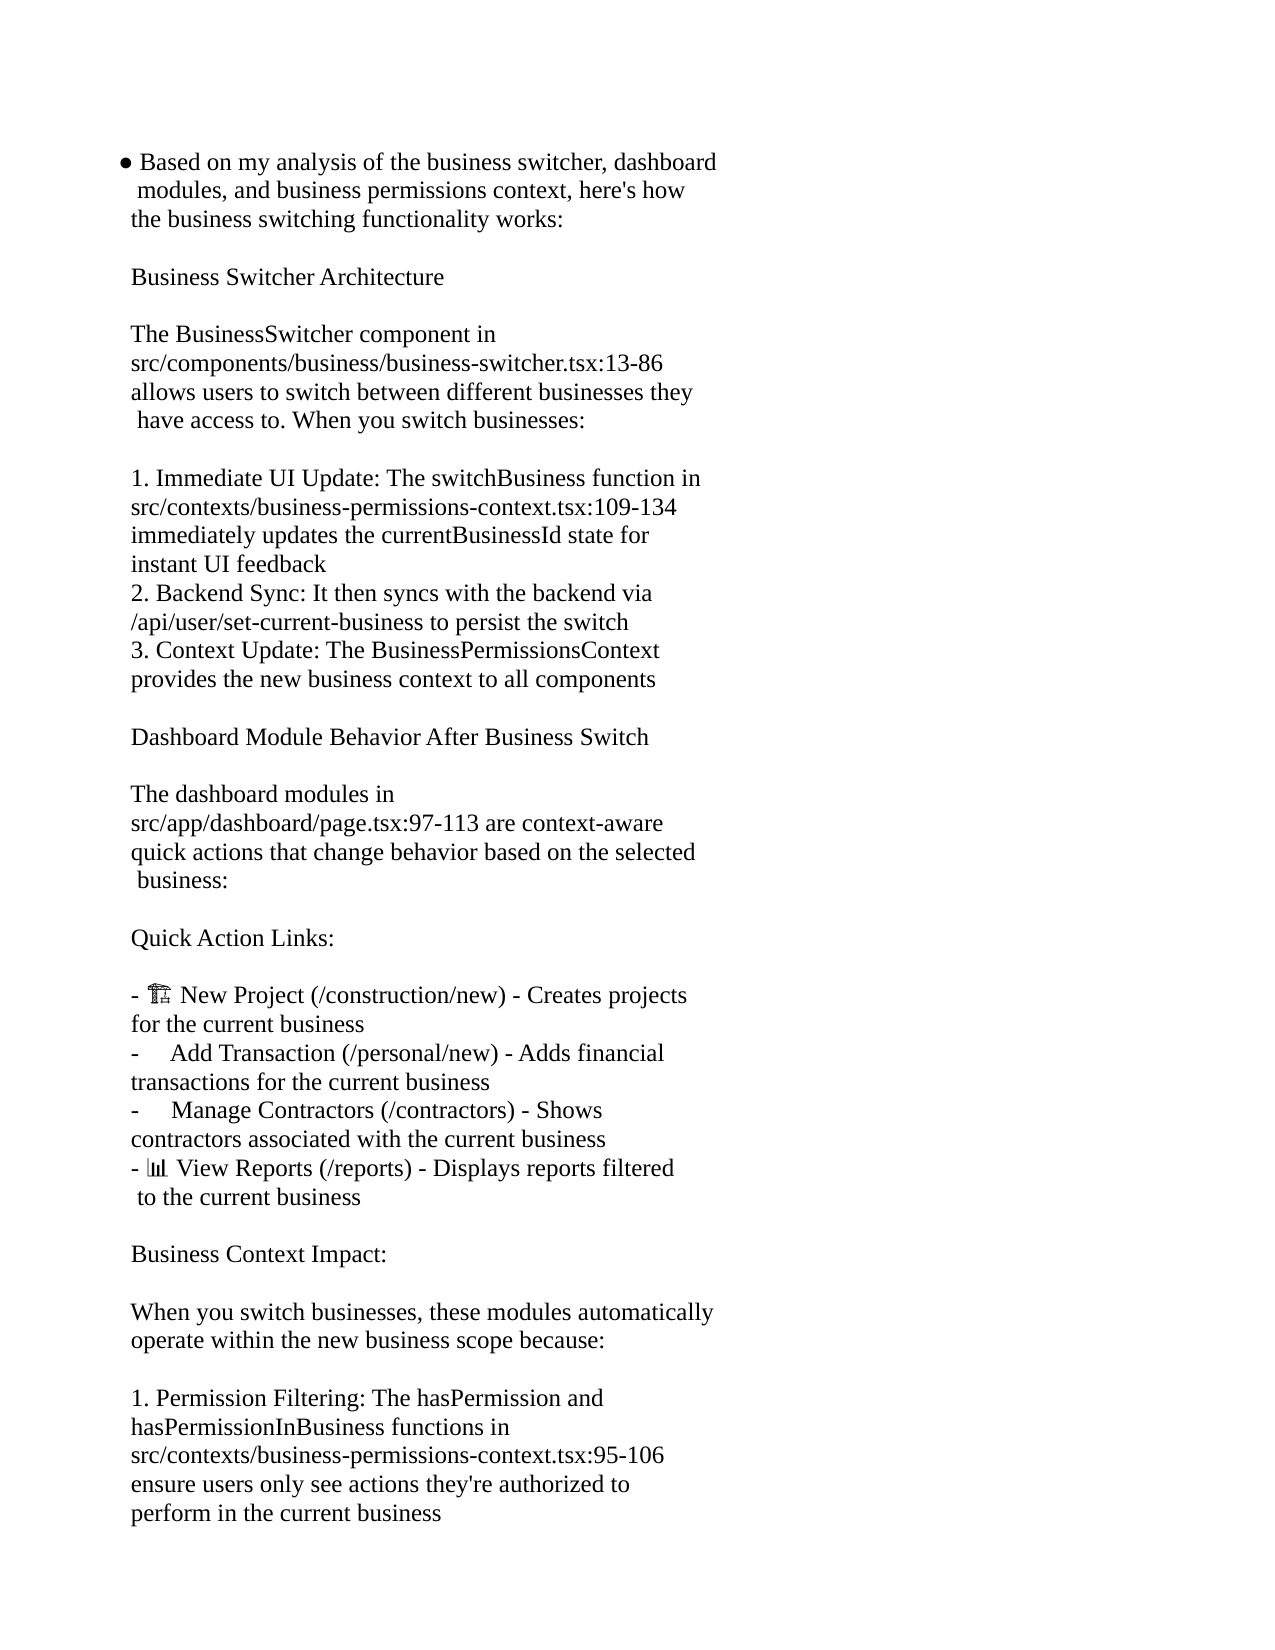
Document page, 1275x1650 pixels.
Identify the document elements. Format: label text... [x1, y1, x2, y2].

text for the current business [118, 1009, 1157, 1038]
text hasPermissionInBusiness functions in [118, 1412, 1157, 1441]
text the business switching functionality works: [118, 204, 1157, 233]
text have access to. When you switch businesses: [118, 406, 1157, 434]
text 2. Backend Sync: It then syncs with the backend via [118, 578, 1157, 607]
text Business Switcher Architecture [118, 262, 1157, 291]
text src/contexts/business-permissions-context.tsx:95-106 [118, 1441, 1157, 1469]
text ensure users only see actions they're authorized to [118, 1469, 1157, 1498]
text src/app/dashboard/page.tsx:97-113 are context-aware [118, 808, 1157, 837]
text to the current business [118, 1182, 1157, 1211]
text contractors associated with the current business [118, 1124, 1157, 1153]
text - 🔨 Manage Contractors (/contractors) - Shows [118, 1096, 1157, 1124]
text - 📊 View Reports (/reports) - Displays reports filtered [118, 1153, 1157, 1182]
text Business Context Impact: [118, 1239, 1157, 1268]
text perform in the current business [118, 1498, 1157, 1527]
text Dashboard Module Behavior After Business Switch [118, 722, 1157, 751]
text allows users to switch between different businesses they [118, 377, 1157, 406]
text src/components/business/business-switcher.tsx:13-86 [118, 348, 1157, 377]
text The dashboard modules in [118, 779, 1157, 808]
text instant UI feedback [118, 549, 1157, 578]
text 3. Context Update: The BusinessPermissionsContext [118, 636, 1157, 664]
text provides the new business context to all components [118, 664, 1157, 693]
text quick actions that change behavior based on the selected [118, 837, 1157, 866]
text ● Based on my analysis of the business switcher, dashboard [118, 147, 1157, 176]
text 1. Permission Filtering: The hasPermission and [118, 1383, 1157, 1412]
text immediately updates the currentBusinessId state for [118, 521, 1157, 549]
text modules, and business permissions context, here's how [118, 176, 1157, 204]
text The BusinessSwitcher component in [118, 319, 1157, 348]
text business: [118, 866, 1157, 894]
text Quick Action Links: [118, 923, 1157, 952]
text When you switch businesses, these modules automatically [118, 1297, 1157, 1326]
text 1. Immediate UI Update: The switchBusiness function in [118, 463, 1157, 492]
text - 📝 Add Transaction (/personal/new) - Adds financial [118, 1038, 1157, 1067]
text transactions for the current business [118, 1067, 1157, 1096]
text src/contexts/business-permissions-context.tsx:109-134 [118, 492, 1157, 521]
text - 🏗️ New Project (/construction/new) - Creates projects [118, 981, 1157, 1009]
text /api/user/set-current-business to persist the switch [118, 607, 1157, 636]
text operate within the new business scope because: [118, 1326, 1157, 1354]
